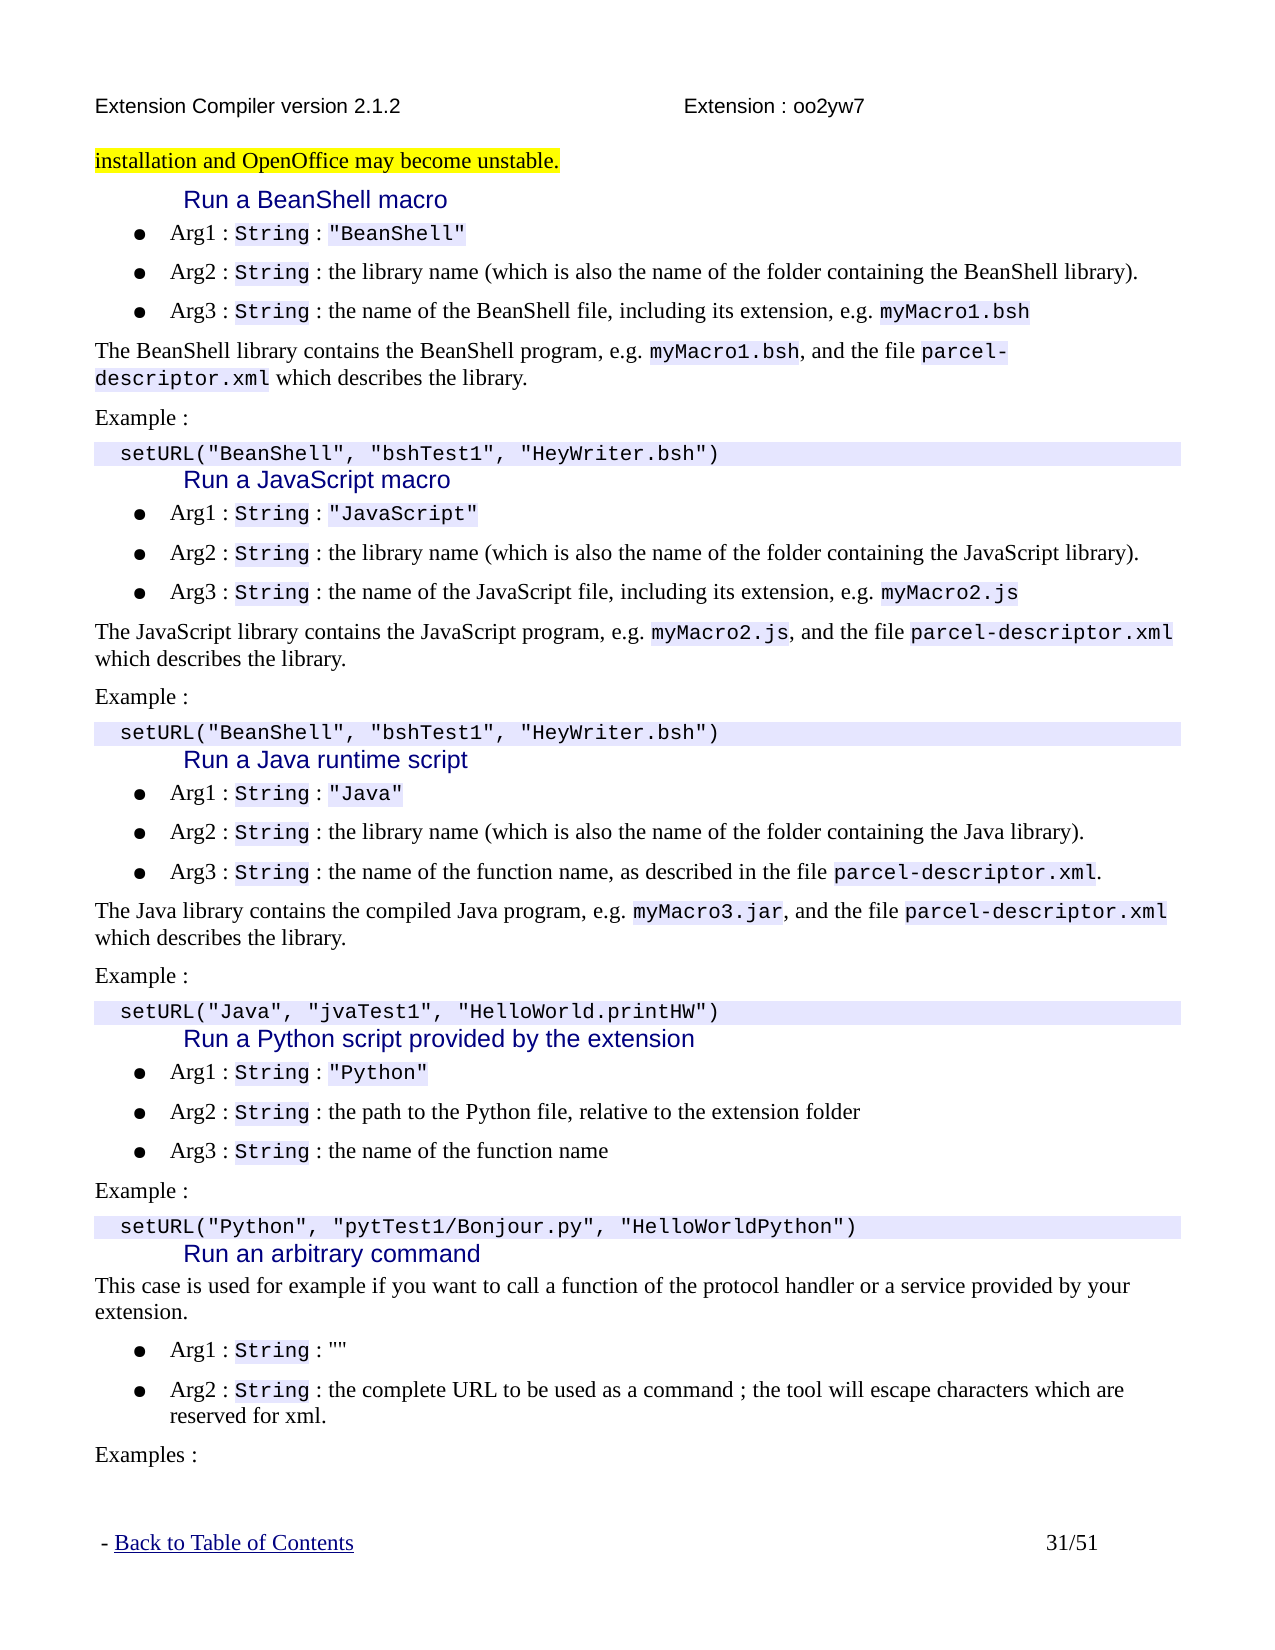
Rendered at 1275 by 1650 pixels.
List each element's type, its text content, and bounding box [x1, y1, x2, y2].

text setURL("BeanShell", "bshTest1", "HeyWriter.bsh") [94, 722, 1181, 746]
subtitle Run a JavaScript macro [183, 466, 1181, 494]
text installation and OpenOffice may become unstable. [94, 147, 1181, 173]
list Arg2 : String : the library name (which is also the name of the folder containing the BeanShell library). [132, 259, 1181, 286]
subtitle Run a BeanShell macro [183, 186, 1181, 213]
text This case is used for example if you want to call a function of the protocol handler or a service provided by your extension. [94, 1273, 1181, 1324]
list Arg3 : String : the name of the BeanShell file, including its extension, e.g. myMacro1.bsh [132, 298, 1181, 325]
text The Java library contains the compiled Java program, e.g. myMacro3.jar, and the file parcel-descriptor.xml which describes the library. [94, 898, 1181, 951]
list Arg1 : String : "Python" [132, 1059, 1181, 1086]
text setURL("Python", "pytTest1/Bonjour.py", "HelloWorldPython") [94, 1216, 1181, 1239]
text The JavaScript library contains the JavaScript program, e.g. myMacro2.js, and the file parcel-descriptor.xml which describes the library. [94, 619, 1181, 671]
list Arg3 : String : the name of the function name [132, 1138, 1181, 1165]
list Arg2 : String : the library name (which is also the name of the folder containing the JavaScript library). [132, 540, 1181, 567]
list Arg2 : String : the library name (which is also the name of the folder containing the Java library). [132, 819, 1181, 846]
text Example : [94, 963, 1181, 989]
text Example : [94, 1177, 1181, 1203]
text setURL("BeanShell", "bshTest1", "HeyWriter.bsh") [94, 442, 1181, 466]
list Arg3 : String : the name of the JavaScript file, including its extension, e.g. myMacro2.js [132, 579, 1181, 606]
text setURL("Java", "jvaTest1", "HelloWorld.printHW") [94, 1001, 1181, 1025]
text Examples : [94, 1441, 1181, 1467]
text Example : [94, 684, 1181, 709]
list Arg1 : String : "BeanShell" [132, 219, 1181, 246]
list Arg2 : String : the complete URL to be used as a command ; the tool will escape characters which are reserved for xml. [132, 1376, 1181, 1429]
list Arg1 : String : "JavaScript" [132, 500, 1181, 527]
text Example : [94, 404, 1181, 430]
list Arg1 : String : "Java" [132, 780, 1181, 807]
text The BeanShell library contains the BeanShell program, e.g. myMacro1.bsh, and the file parcel-descriptor.xml which describes the library. [94, 338, 1181, 392]
subtitle Run an arbitrary command [183, 1239, 1181, 1267]
subtitle Run a Java runtime script [183, 746, 1181, 774]
list Arg2 : String : the path to the Python file, relative to the extension folder [132, 1098, 1181, 1126]
list Arg1 : String : "" [132, 1337, 1181, 1364]
list Arg3 : String : the name of the function name, as described in the file parcel-descriptor.xml. [132, 859, 1181, 886]
subtitle Run a Python script provided by the extension [183, 1025, 1181, 1053]
